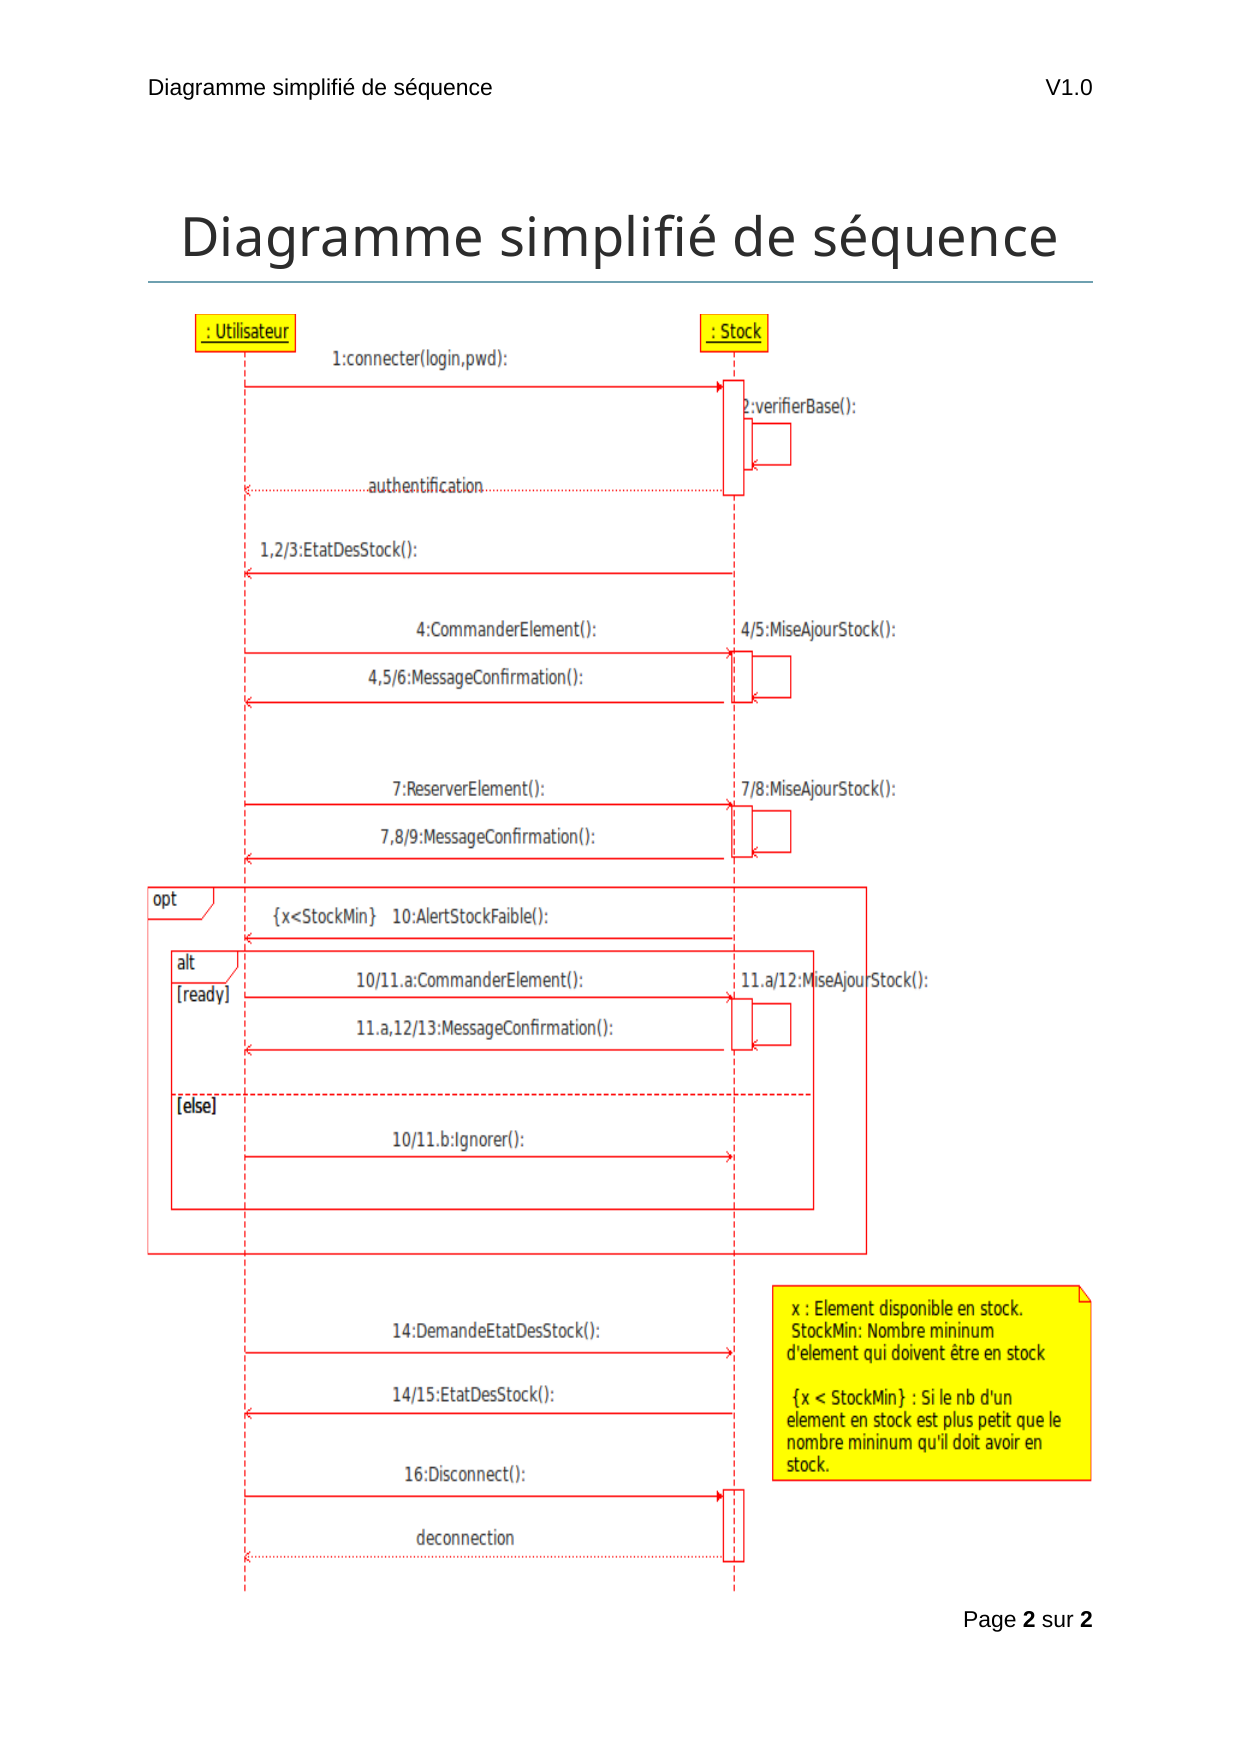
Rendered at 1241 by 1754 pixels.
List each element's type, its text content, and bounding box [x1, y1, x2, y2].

text Diagramme simplifié de séquence [148, 199, 1093, 281]
